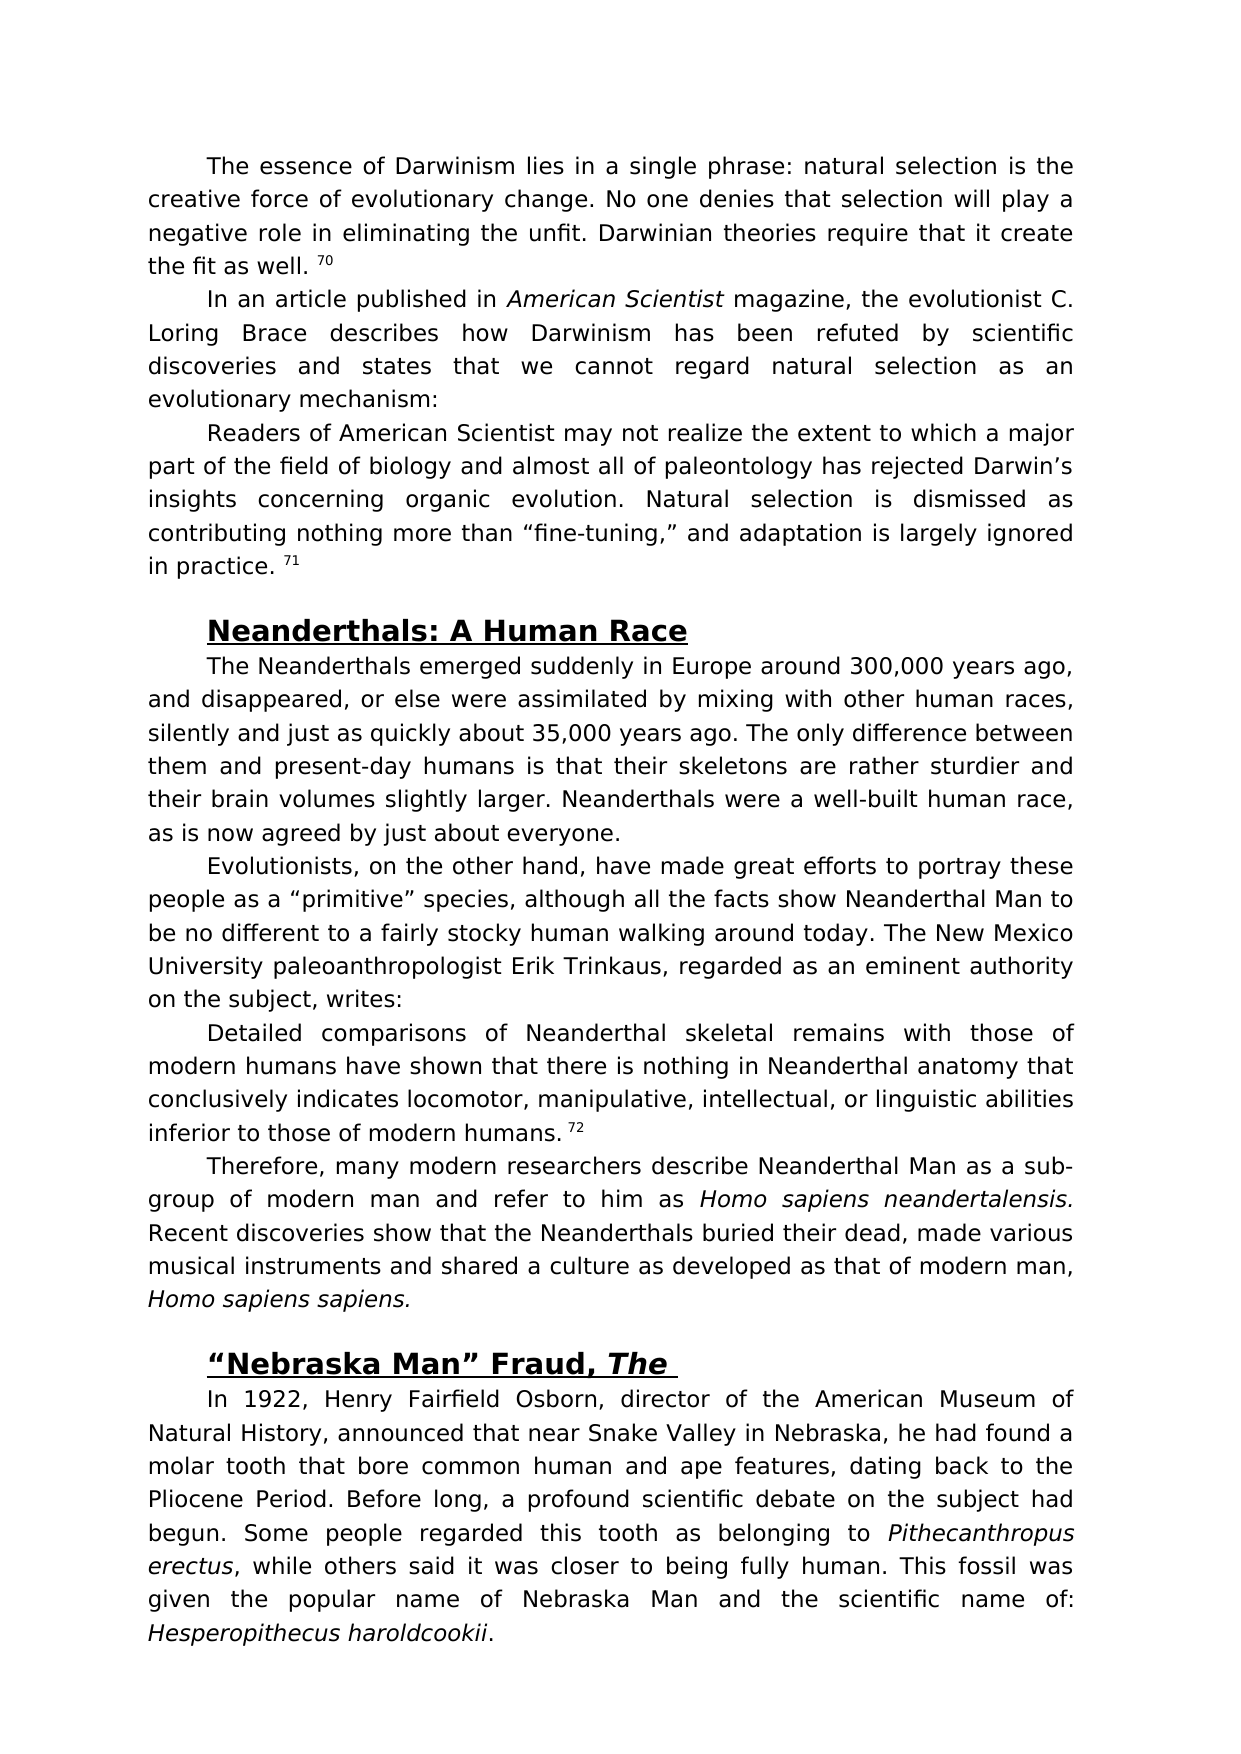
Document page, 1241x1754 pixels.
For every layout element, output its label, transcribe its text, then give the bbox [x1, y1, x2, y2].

text “Nebraska Man” Fraud, The [148, 1348, 1075, 1381]
text In 1922, Henry Fairfield Osborn, director of the American Museum of Natural History, announced that near Snake Valley in Nebraska, he had found a molar tooth that bore common human and ape features, dating back to the Pliocene Period. Before long, a profound scientific debate on the subject had begun. Some people regarded this tooth as belonging to Pithecanthropus erectus, while others said it was closer to being fully human. This fossil was given the popular name of Nebraska Man and the scientific name of: Hesperopithecus haroldcookii. [148, 1381, 1075, 1648]
text Detailed comparisons of Neanderthal skeletal remains with those of modern humans have shown that there is nothing in Neanderthal anatomy that conclusively indicates locomotor, manipulative, intellectual, or linguistic abilities inferior to those of modern humans. [148, 1014, 1075, 1148]
text The Neanderthals emerged suddenly in Europe around 300,000 years ago, and disappeared, or else were assimilated by mixing with other human races, silently and just as quickly about 35,000 years ago. The only difference between them and present-day humans is that their skeletons are rather sturdier and their brain volumes slightly larger. Neanderthals were a well-built human race, as is now agreed by just about everyone. [148, 648, 1075, 848]
text Therefore, many modern researchers describe Neanderthal Man as a sub-group of modern man and refer to him as Homo sapiens neandertalensis. Recent discoveries show that the Neanderthals buried their dead, made various musical instruments and shared a culture as developed as that of modern man, Homo sapiens sapiens. [148, 1148, 1075, 1314]
text Readers of American Scientist may not realize the extent to which a major part of the field of biology and almost all of paleontology has rejected Darwin’s insights concerning organic evolution. Natural selection is dismissed as contributing nothing more than “fine-tuning,” and adaptation is largely ignored in practice. [148, 414, 1075, 581]
text Evolutionists, on the other hand, have made great efforts to portray these people as a “primitive” species, although all the facts show Neanderthal Man to be no different to a fairly stocky human walking around today. The New Mexico University paleoanthropologist Erik Trinkaus, regarded as an eminent authority on the subject, writes: [148, 848, 1075, 1014]
text Neanderthals: A Human Race [148, 614, 1075, 648]
text In an article published in American Scientist magazine, the evolutionist C. Loring Brace describes how Darwinism has been refuted by scientific discoveries and states that we cannot regard natural selection as an evolutionary mechanism: [148, 281, 1075, 414]
text The essence of Darwinism lies in a single phrase: natural selection is the creative force of evolutionary change. No one denies that selection will play a negative role in eliminating the unfit. Darwinian theories require that it create the fit as well. [148, 148, 1075, 281]
